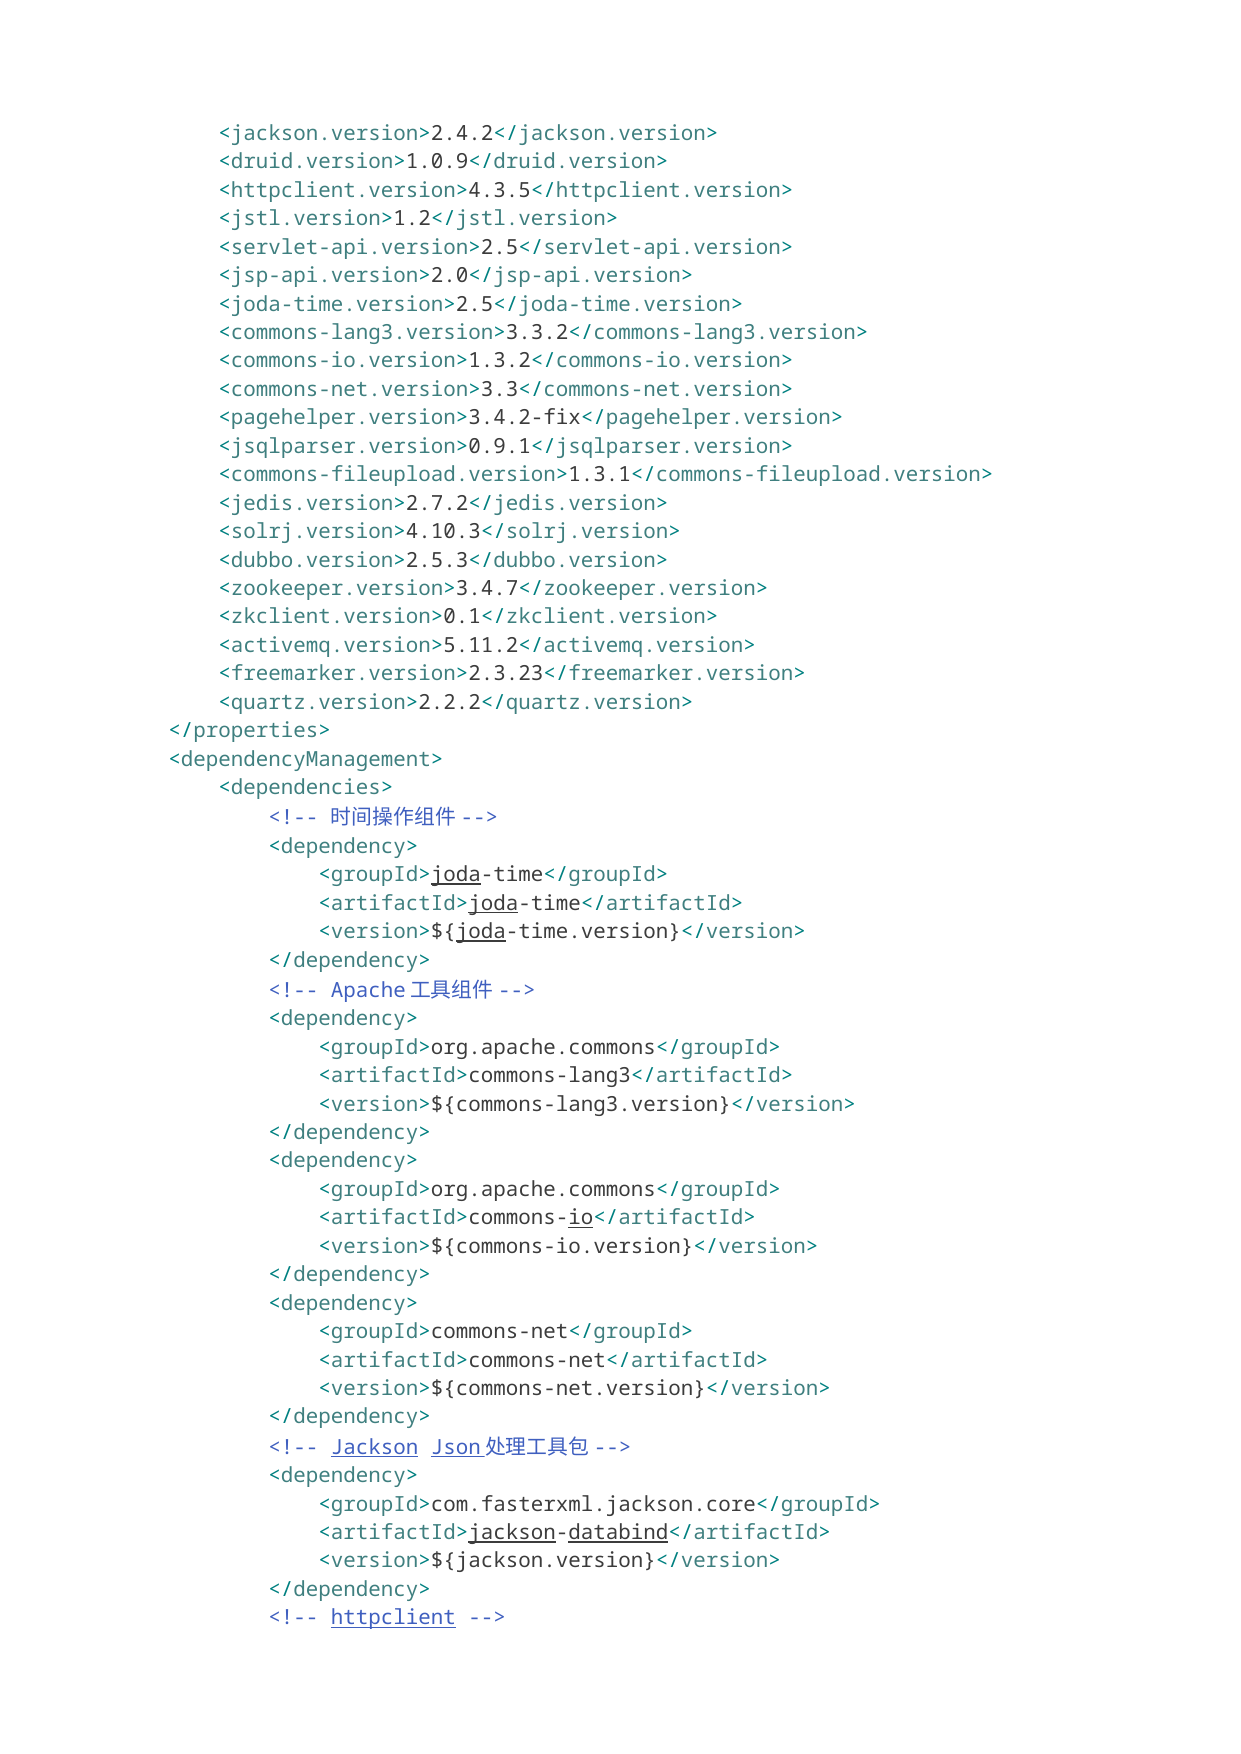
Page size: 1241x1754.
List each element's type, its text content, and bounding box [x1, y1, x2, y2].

text </properties> [118, 715, 1122, 744]
text <dependency> [118, 1460, 1122, 1489]
text <jsp-api.version>2.0</jsp-api.version> [118, 260, 1122, 289]
text <version>${commons-lang3.version}</version> [118, 1089, 1122, 1117]
text <servlet-api.version>2.5</servlet-api.version> [118, 232, 1122, 260]
text <groupId>org.apache.commons</groupId> [118, 1174, 1122, 1202]
text <jedis.version>2.7.2</jedis.version> [118, 488, 1122, 516]
text <activemq.version>5.11.2</activemq.version> [118, 630, 1122, 658]
text <pagehelper.version>3.4.2-fix</pagehelper.version> [118, 402, 1122, 431]
text <!-- httpclient --> [118, 1602, 1122, 1631]
text <artifactId>jackson-databind</artifactId> [118, 1517, 1122, 1546]
text <commons-net.version>3.3</commons-net.version> [118, 374, 1122, 402]
text <solrj.version>4.10.3</solrj.version> [118, 516, 1122, 545]
text </dependency> [118, 1574, 1122, 1602]
text <joda-time.version>2.5</joda-time.version> [118, 289, 1122, 317]
text <quartz.version>2.2.2</quartz.version> [118, 687, 1122, 715]
text <artifactId>commons-net</artifactId> [118, 1345, 1122, 1373]
text <jackson.version>2.4.2</jackson.version> [118, 118, 1122, 147]
text <dependency> [118, 831, 1122, 859]
text <version>${commons-net.version}</version> [118, 1373, 1122, 1402]
text <dependency> [118, 1003, 1122, 1032]
text <commons-io.version>1.3.2</commons-io.version> [118, 346, 1122, 374]
text <groupId>joda-time</groupId> [118, 859, 1122, 888]
text <dependency> [118, 1288, 1122, 1316]
text <artifactId>joda-time</artifactId> [118, 888, 1122, 916]
text <!-- Apache工具组件 --> [118, 973, 1122, 1003]
text <artifactId>commons-lang3</artifactId> [118, 1060, 1122, 1089]
text <freemarker.version>2.3.23</freemarker.version> [118, 658, 1122, 687]
text <zookeeper.version>3.4.7</zookeeper.version> [118, 573, 1122, 602]
text </dependency> [118, 945, 1122, 973]
text </dependency> [118, 1259, 1122, 1288]
text <jstl.version>1.2</jstl.version> [118, 203, 1122, 232]
text <druid.version>1.0.9</druid.version> [118, 147, 1122, 175]
text <commons-lang3.version>3.3.2</commons-lang3.version> [118, 317, 1122, 346]
text <version>${commons-io.version}</version> [118, 1231, 1122, 1259]
text <zkclient.version>0.1</zkclient.version> [118, 602, 1122, 630]
text <groupId>com.fasterxml.jackson.core</groupId> [118, 1489, 1122, 1517]
text <dubbo.version>2.5.3</dubbo.version> [118, 545, 1122, 573]
text <dependencyManagement> [118, 744, 1122, 772]
text <jsqlparser.version>0.9.1</jsqlparser.version> [118, 431, 1122, 459]
text <!-- Jackson Json处理工具包 --> [118, 1430, 1122, 1460]
text <groupId>commons-net</groupId> [118, 1316, 1122, 1345]
text <httpclient.version>4.3.5</httpclient.version> [118, 175, 1122, 203]
text <commons-fileupload.version>1.3.1</commons-fileupload.version> [118, 459, 1122, 488]
text <dependencies> [118, 772, 1122, 801]
text <version>${joda-time.version}</version> [118, 916, 1122, 945]
text <!-- 时间操作组件 --> [118, 801, 1122, 831]
text <groupId>org.apache.commons</groupId> [118, 1032, 1122, 1060]
text <dependency> [118, 1146, 1122, 1174]
text <artifactId>commons-io</artifactId> [118, 1202, 1122, 1231]
text <version>${jackson.version}</version> [118, 1546, 1122, 1574]
text </dependency> [118, 1402, 1122, 1430]
text </dependency> [118, 1117, 1122, 1146]
